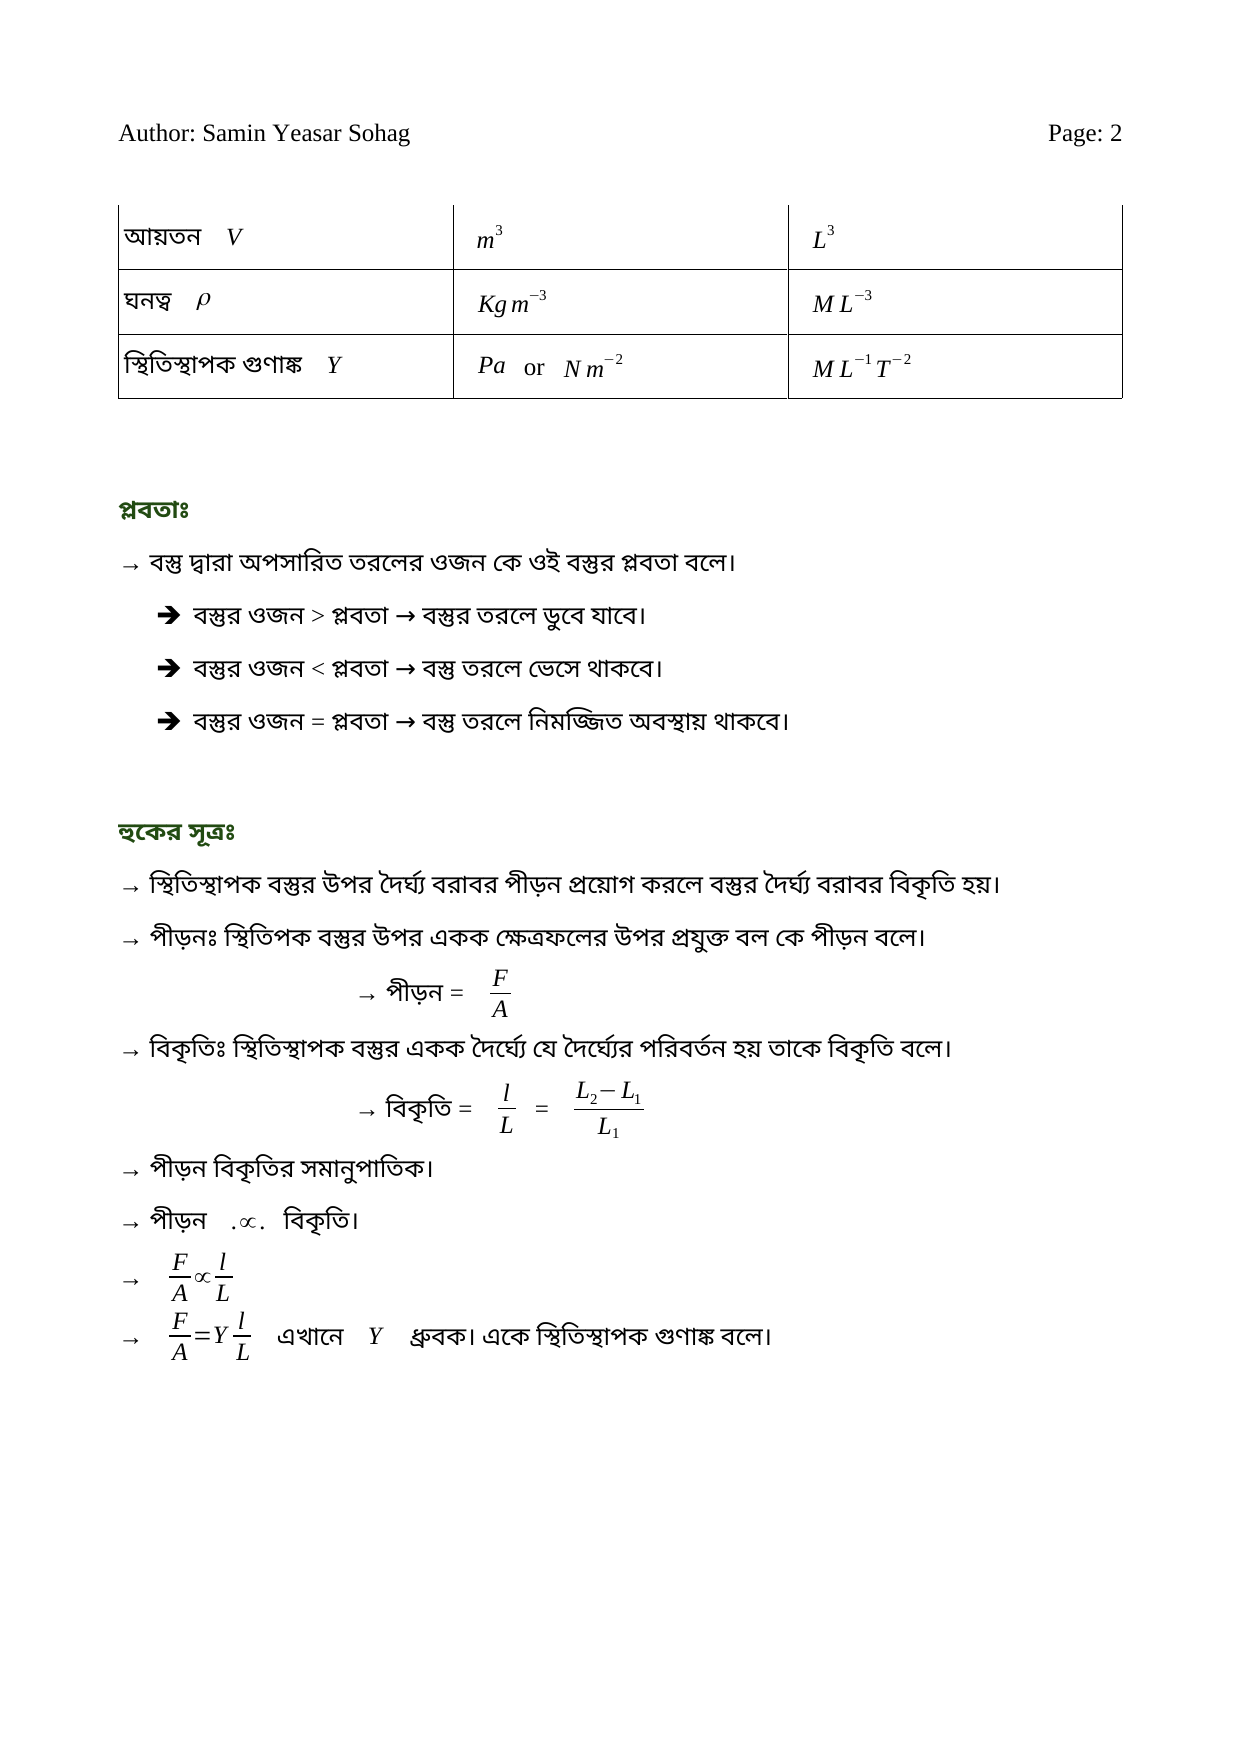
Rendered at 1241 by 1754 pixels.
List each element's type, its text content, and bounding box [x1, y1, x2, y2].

text → পীড়নঃ স্থিতিপক বস্তুর উপর একক ক্ষেত্রফলের উপর প্রযুক্ত বল কে পীড়ন বলে। [118, 912, 1122, 964]
text → পীড়ন বিকৃতি। [118, 1195, 1122, 1248]
list বস্তুর ওজন = প্লবতা → বস্তু তরলে নিমজ্জিত অবস্থায় থাকবে। [156, 696, 1122, 748]
table_cell [789, 205, 1122, 269]
table_cell ঘনত্ব [119, 270, 453, 334]
table_cell [454, 205, 787, 269]
table_cell [454, 270, 787, 334]
text প্লবতাঃ [118, 484, 1122, 537]
text → স্থিতিস্থাপক বস্তুর উপর দৈর্ঘ্য বরাবর পীড়ন প্রয়োগ করলে বস্তুর দৈর্ঘ্য বরাবর বিকৃতি হয়। [118, 859, 1122, 912]
text হুকের সূত্রঃ [118, 806, 1122, 859]
list বস্তুর ওজন < প্লবতা → বস্তু তরলে ভেসে থাকবে। [156, 643, 1122, 696]
table_cell আয়তন [119, 205, 453, 269]
table_cell [789, 335, 1122, 398]
table_cell or [454, 335, 787, 398]
table_cell [789, 270, 1122, 334]
text → বস্তু দ্বারা অপসারিত তরলের ওজন কে ওই বস্তুর প্লবতা বলে। [118, 537, 1122, 590]
text → বিকৃতিঃ স্থিতিস্থাপক বস্তুর একক দৈর্ঘ্যে যে দৈর্ঘ্যের পরিবর্তন হয় তাকে বিকৃতি বলে। [118, 1023, 1122, 1076]
text → [118, 1248, 1122, 1307]
list বস্তুর ওজন > প্লবতা → বস্তুর তরলে ডুবে যাবে। [156, 590, 1122, 643]
table_cell স্থিতিস্থাপক গুণাঙ্ক [119, 335, 453, 398]
text → পীড়ন বিকৃতির সমানুপাতিক। [118, 1143, 1122, 1195]
text → এখানে ধ্রুবক। একে স্থিতিস্থাপক গুণাঙ্ক বলে। [118, 1307, 1122, 1366]
text → পীড়ন = [118, 964, 1122, 1023]
text → বিকৃতি = = [118, 1076, 1122, 1143]
